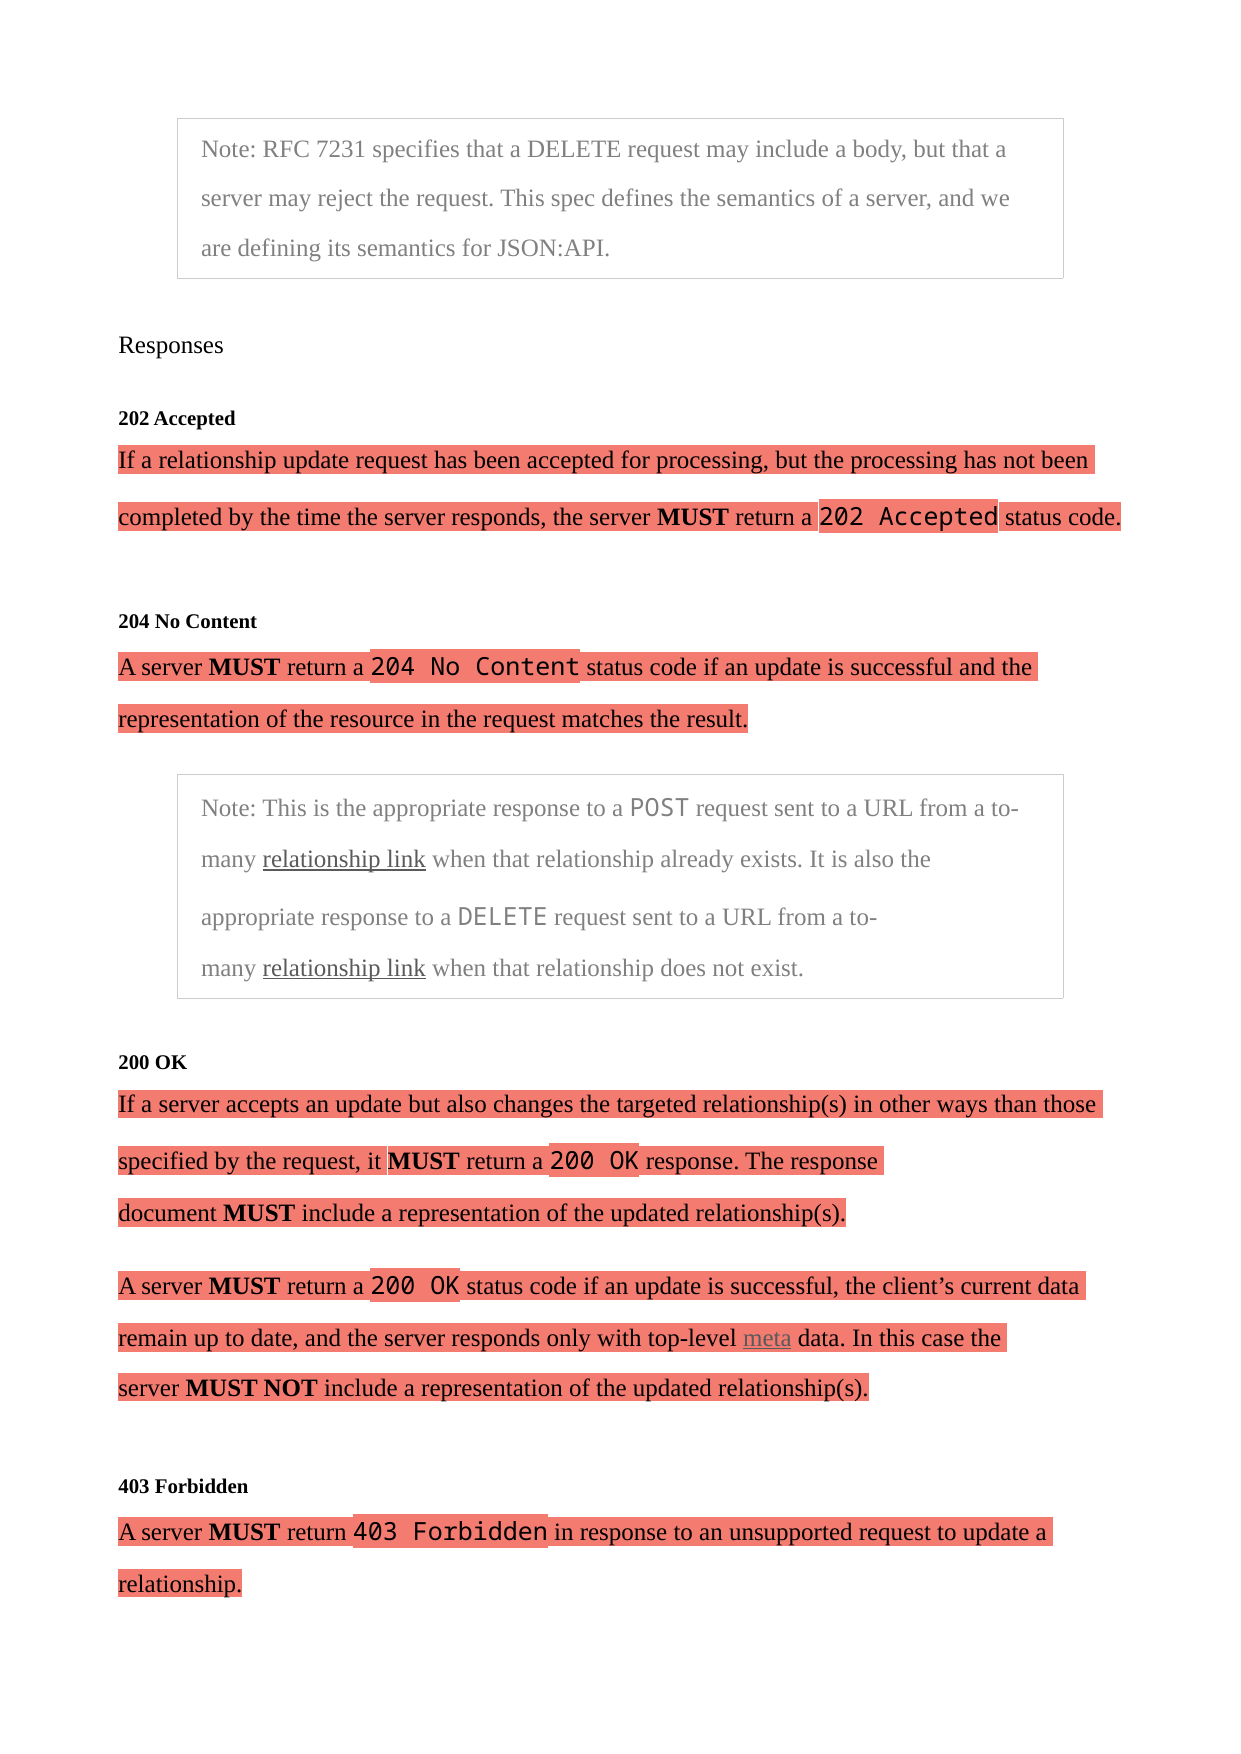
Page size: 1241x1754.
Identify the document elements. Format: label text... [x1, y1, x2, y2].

subtitle Responses [118, 330, 1122, 359]
subtitle 403 Forbidden [118, 1474, 1122, 1498]
subtitle 200 OK [118, 1050, 1122, 1074]
subtitle 204 No Content [118, 609, 1122, 633]
subtitle 202 Accepted [118, 406, 1122, 429]
text If a relationship update request has been accepted for processing, but the processing has not been completed by the time the server responds, the server MUST return a 202 Accepted status code. [118, 445, 1122, 533]
text Note: RFC 7231 specifies that a DELETE request may include a body, but that a server may reject the request. This spec defines the semantics of a server, and we are defining its semantics for JSON:API. [178, 119, 1063, 278]
text If a server accepts an update but also changes the targeted relationship(s) in other ways than those specified by the request, it MUST return a 200 OK response. The response document MUST include a representation of the updated relationship(s). [118, 1089, 1122, 1227]
text A server MUST return a 200 OK status code if an update is successful, the client’s current data remain up to date, and the server responds only with top-level meta data. In this case the server MUST NOT include a representation of the updated relationship(s). [118, 1268, 1122, 1401]
text Note: This is the appropriate response to a POST request sent to a URL from a to-many relationship link when that relationship already exists. It is also the appropriate response to a DELETE request sent to a URL from a to-many relationship link when that relationship does not exist. [178, 775, 1063, 998]
text A server MUST return a 204 No Content status code if an update is successful and the representation of the resource in the request matches the result. [118, 649, 1122, 733]
text A server MUST return 403 Forbidden in response to an unsupported request to update a relationship. [118, 1514, 1122, 1597]
